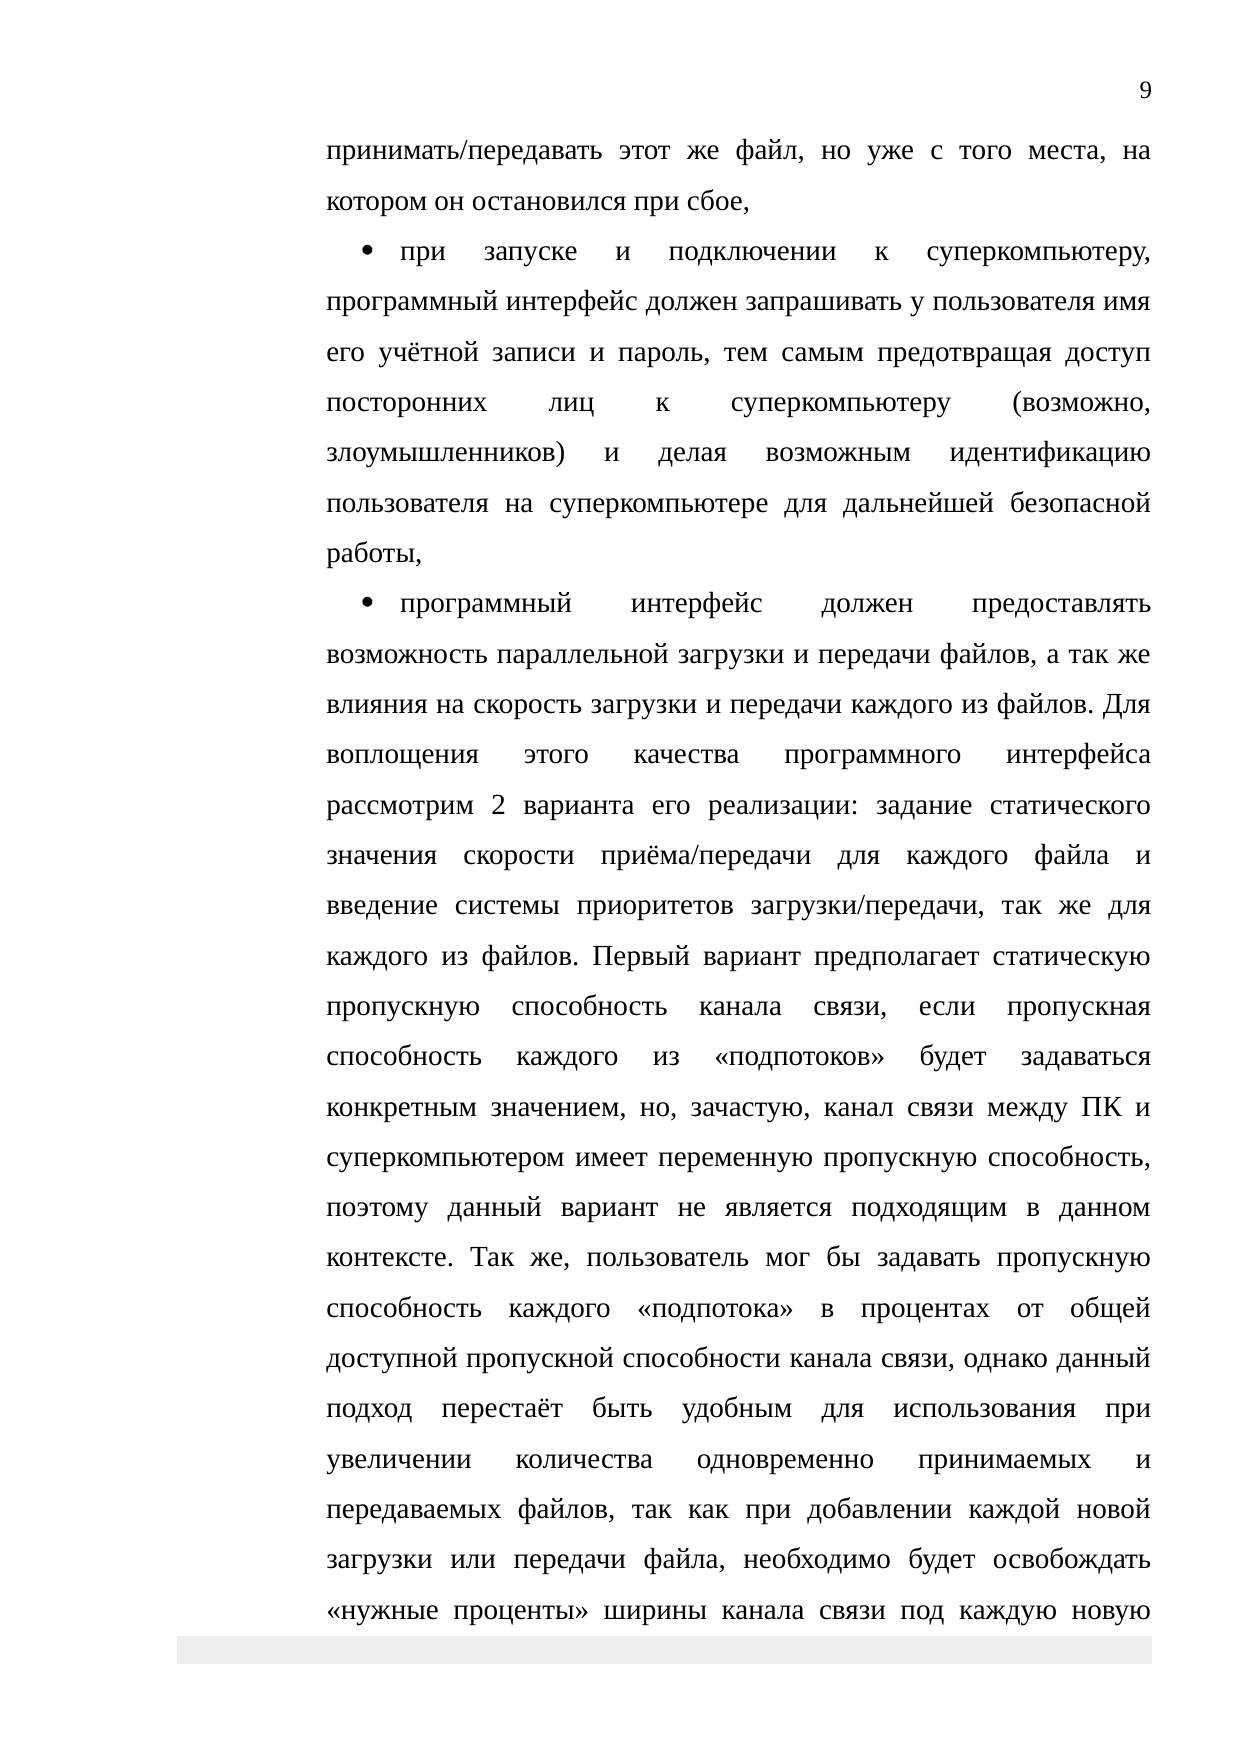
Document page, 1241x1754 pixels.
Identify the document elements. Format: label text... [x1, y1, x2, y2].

list программный интерфейс должен предоставлять возможность параллельной загрузки и передачи файлов, а так же влияния на скорость загрузки и передачи каждого из файлов. Для воплощения этого качества программного интерфейса рассмотрим 2 варианта его реализации: задание статического значения скорости приёма/передачи для каждого файла и введение системы приоритетов загрузки/передачи, так же для каждого из файлов. Первый вариант предполагает статическую пропускную способность канала связи, если пропускная способность каждого из «подпотоков» будет задаваться конкретным значением, но, зачастую, канал связи между ПК и суперкомпьютером имеет переменную пропускную способность, поэтому данный вариант не является подходящим в данном контексте. Так же, пользователь мог бы задавать пропускную способность каждого «подпотока» в процентах от общей доступной пропускной способности канала связи, однако данный подход перестаёт быть удобным для использования при увеличении количества одновременно принимаемых и передаваемых файлов, так как при добавлении каждой новой загрузки или передачи файла, необходимо будет освобождать «нужные проценты» ширины канала связи под каждую новую [288, 585, 1152, 1625]
list при запуске и подключении к суперкомпьютеру, программный интерфейс должен запрашивать у пользователя имя его учётной записи и пароль, тем самым предотвращая доступ посторонних лиц к суперкомпьютеру (возможно, злоумышленников) и делая возможным идентификацию пользователя на суперкомпьютере для дальнейшей безопасной работы, [288, 233, 1152, 569]
list принимать/передавать этот же файл, но уже с того места, на котором он остановился при сбое, [288, 132, 1152, 216]
